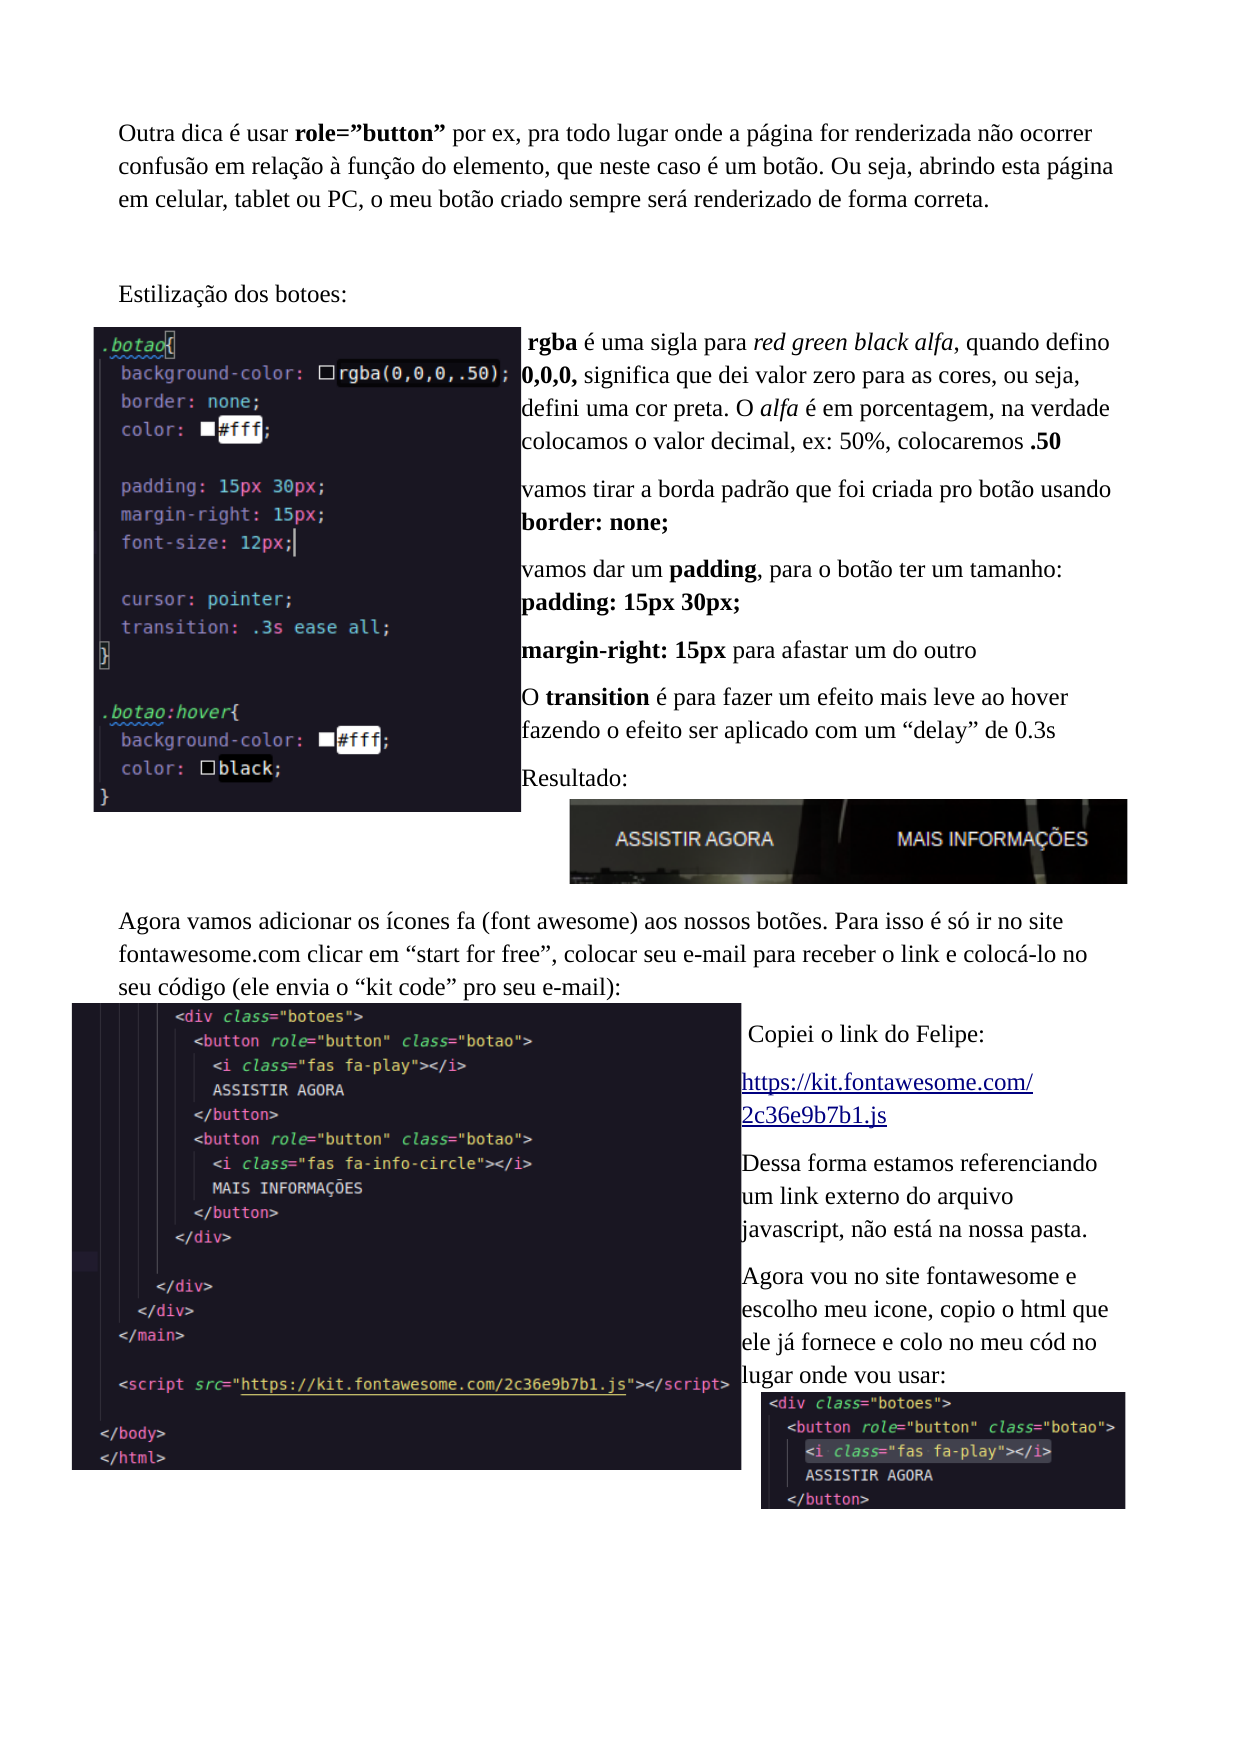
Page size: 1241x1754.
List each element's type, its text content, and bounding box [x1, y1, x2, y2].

text https://kit.fontawesome.com/2c36e9b7b1.js [742, 1067, 1122, 1129]
text rgba é uma sigla para red green black alfa, quando defino 0,0,0, significa que dei valor zero para as cores, ou seja, defini uma cor preta. O alfa é em porcentagem, na verdade colocamos o valor decimal, ex: 50%, colocaremos .50 [522, 327, 1122, 455]
text O transition é para fazer um efeito mais leve ao hover fazendo o efeito ser aplicado com um “delay” de 0.3s [522, 682, 1122, 744]
text margin-right: 15px para afastar um do outro [522, 635, 1122, 664]
picture [761, 1392, 1126, 1509]
picture [569, 799, 1128, 884]
text Dessa forma estamos referenciando um link externo do arquivo javascript, não está na nossa pasta. [742, 1148, 1122, 1243]
text Outra dica é usar role=”button” por ex, pra todo lugar onde a página for renderizada não ocorrer confusão em relação à função do elemento, que neste caso é um botão. Ou seja, abrindo esta página em celular, tablet ou PC, o meu botão criado sempre será renderizado de forma correta. [118, 118, 1122, 213]
text vamos tirar a borda padrão que foi criada pro botão usando border: none; [522, 474, 1122, 535]
text Agora vou no site fontawesome e escolho meu icone, copio o html que ele já fornece e colo no meu cód no lugar onde vou usar: [742, 1261, 1122, 1389]
text Resultado: [522, 763, 1122, 792]
text Copiei o link do Felipe: [742, 1019, 1122, 1048]
text vamos dar um padding, para o botão ter um tamanho: padding: 15px 30px; [522, 554, 1122, 616]
picture [71, 1003, 742, 1470]
picture [93, 327, 522, 812]
text Agora vamos adicionar os ícones fa (font awesome) aos nossos botões. Para isso é só ir no site fontawesome.com clicar em “start for free”, colocar seu e-mail para receber o link e colocá-lo no seu código (ele envia o “kit code” pro seu e-mail): [118, 906, 1122, 1001]
text Estilização dos botoes: [118, 279, 1122, 308]
